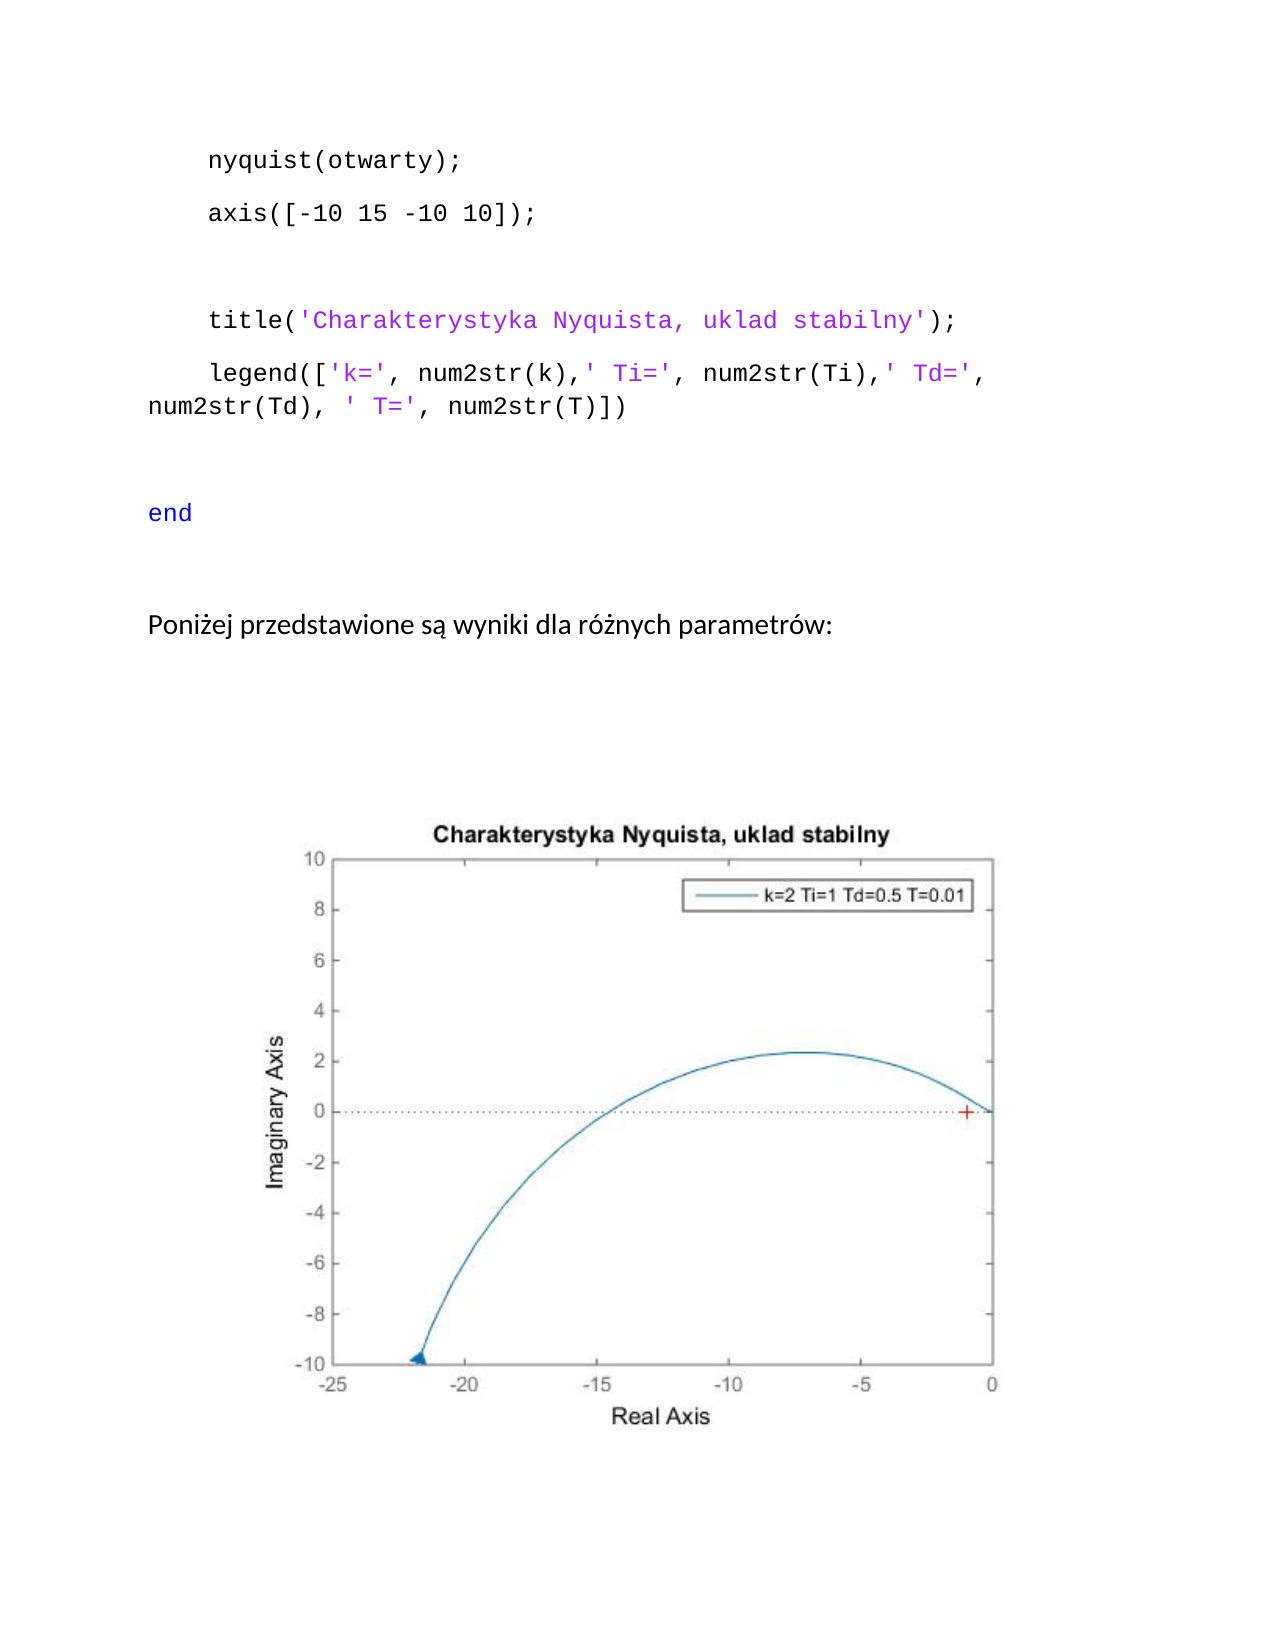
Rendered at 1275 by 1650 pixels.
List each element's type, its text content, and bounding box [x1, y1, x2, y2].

text axis([-10 15 -10 10]); [148, 201, 1127, 229]
text legend(['k=', num2str(k),' Ti=', num2str(Ti),' Td=', num2str(Td), ' T=', num2str(T)]) [148, 361, 1127, 422]
text end [148, 500, 1127, 528]
text Poniżej przedstawione są wyniki dla różnych parametrów: [148, 606, 1127, 642]
picture [200, 780, 1075, 1437]
text nyquist(otwarty); [148, 148, 1127, 176]
text title('Charakterystyka Nyquista, uklad stabilny'); [148, 308, 1127, 336]
